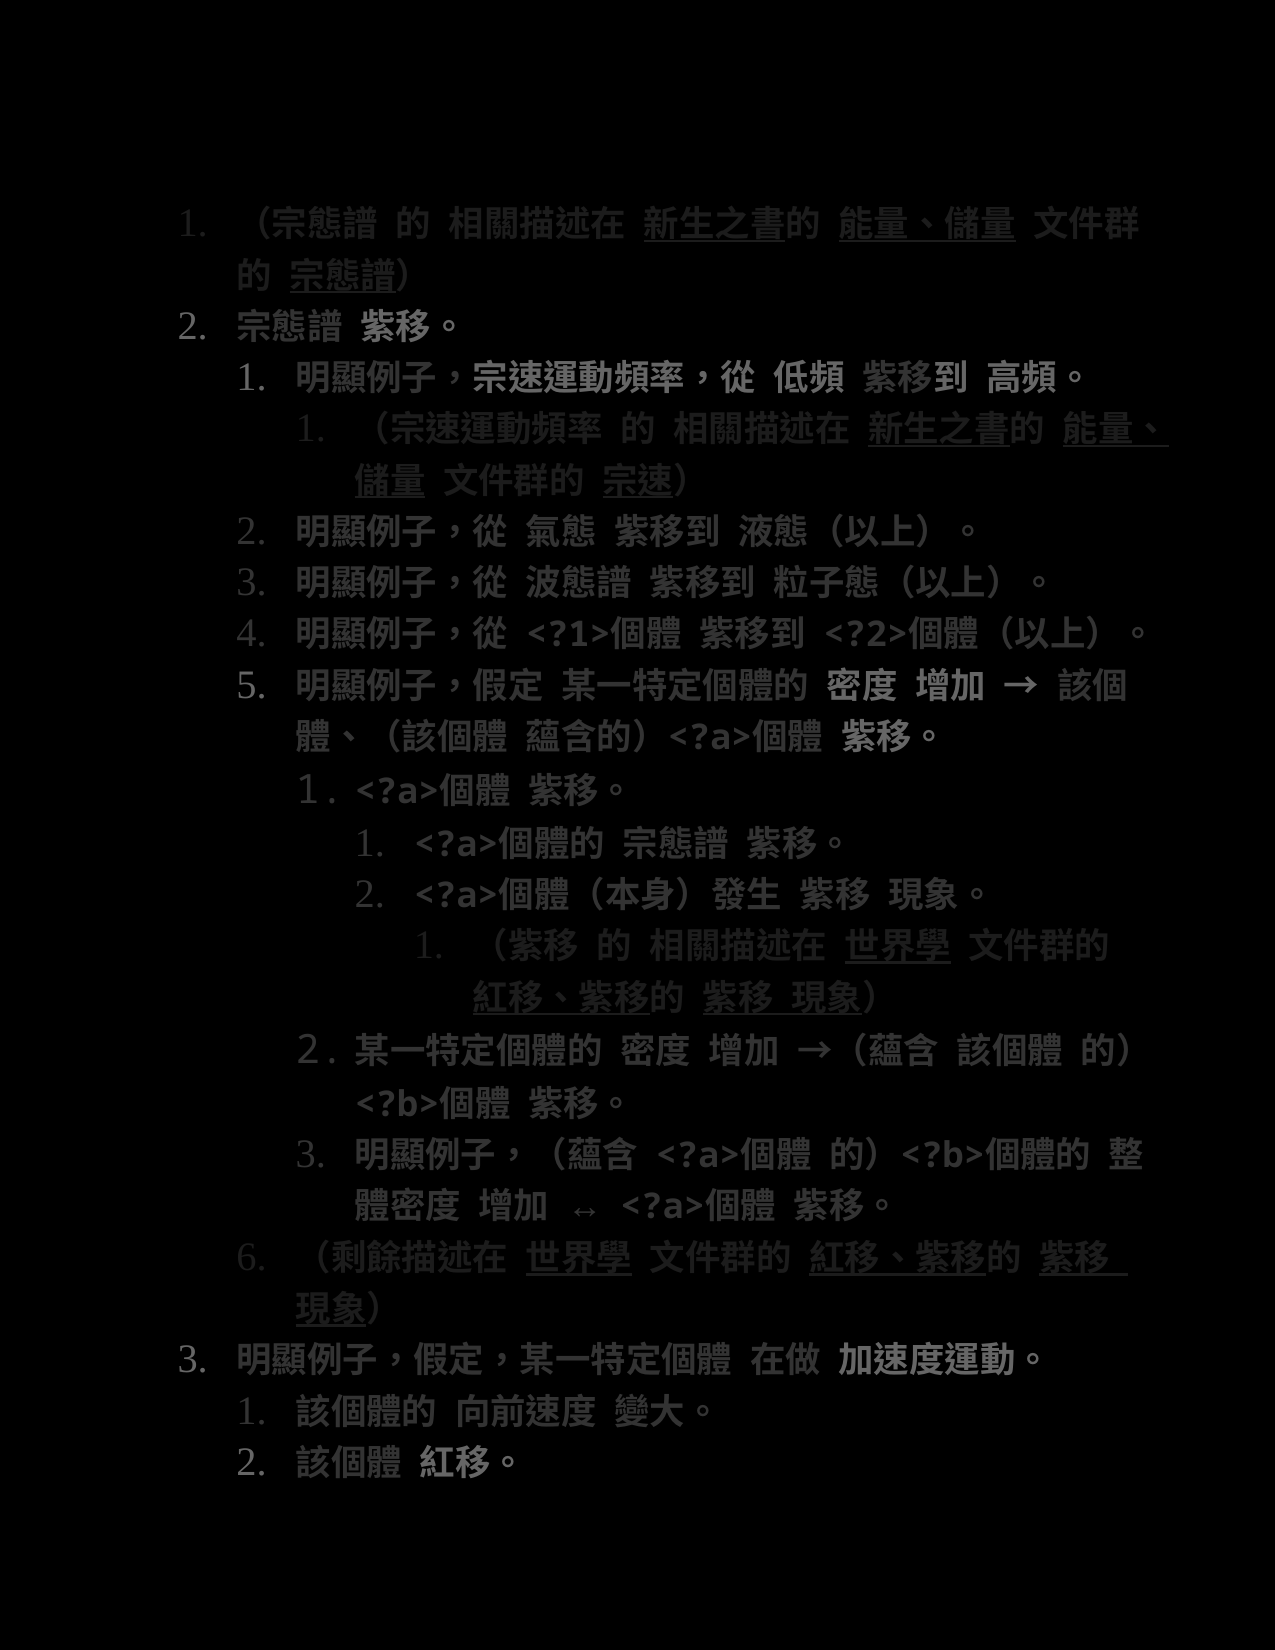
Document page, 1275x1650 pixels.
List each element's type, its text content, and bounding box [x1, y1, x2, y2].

list （剩餘描述在 世界學 文件群的 紅移、紫移的 紫移 現象） [236, 1229, 1157, 1332]
list <?a>個體 紫移。 [295, 760, 1157, 815]
list 該個體的 向前速度 變大。 [236, 1383, 1157, 1434]
list 明顯例子，從 氣態 紫移到 液態（以上）。 [236, 503, 1157, 554]
list 明顯例子，從 波態譜 紫移到 粒子態（以上）。 [236, 554, 1157, 606]
list 宗態譜 紫移。 [177, 298, 1157, 349]
list 明顯例子，假定 某一特定個體的 密度 增加 → 該個體、（該個體 蘊含的）<?a>個體 紫移。 [236, 657, 1157, 760]
list 某一特定個體的 密度 增加 →（蘊含 該個體 的）<?b>個體 紫移。 [295, 1020, 1157, 1127]
list 明顯例子，從 <?1>個體 紫移到 <?2>個體（以上）。 [236, 606, 1157, 657]
list （宗態譜 的 相關描述在 新生之書的 能量、儲量 文件群的 宗態譜） [177, 196, 1157, 298]
list （宗速運動頻率 的 相關描述在 新生之書的 能量、儲量 文件群的 宗速） [295, 401, 1157, 503]
list 明顯例子，假定，某一特定個體 在做 加速度運動。 [177, 1332, 1157, 1383]
list <?a>個體（本身）發生 紫移 現象。 [354, 866, 1157, 918]
list （紫移 的 相關描述在 世界學 文件群的 紅移、紫移的 紫移 現象） [413, 918, 1157, 1020]
list <?a>個體的 宗態譜 紫移。 [354, 815, 1157, 866]
list 明顯例子，（蘊含 <?a>個體 的）<?b>個體的 整體密度 增加 ↔ <?a>個體 紫移。 [295, 1127, 1157, 1229]
list 明顯例子，宗速運動頻率，從 低頻 紫移到 高頻。 [236, 349, 1157, 401]
list 該個體 紅移。 [236, 1434, 1157, 1486]
